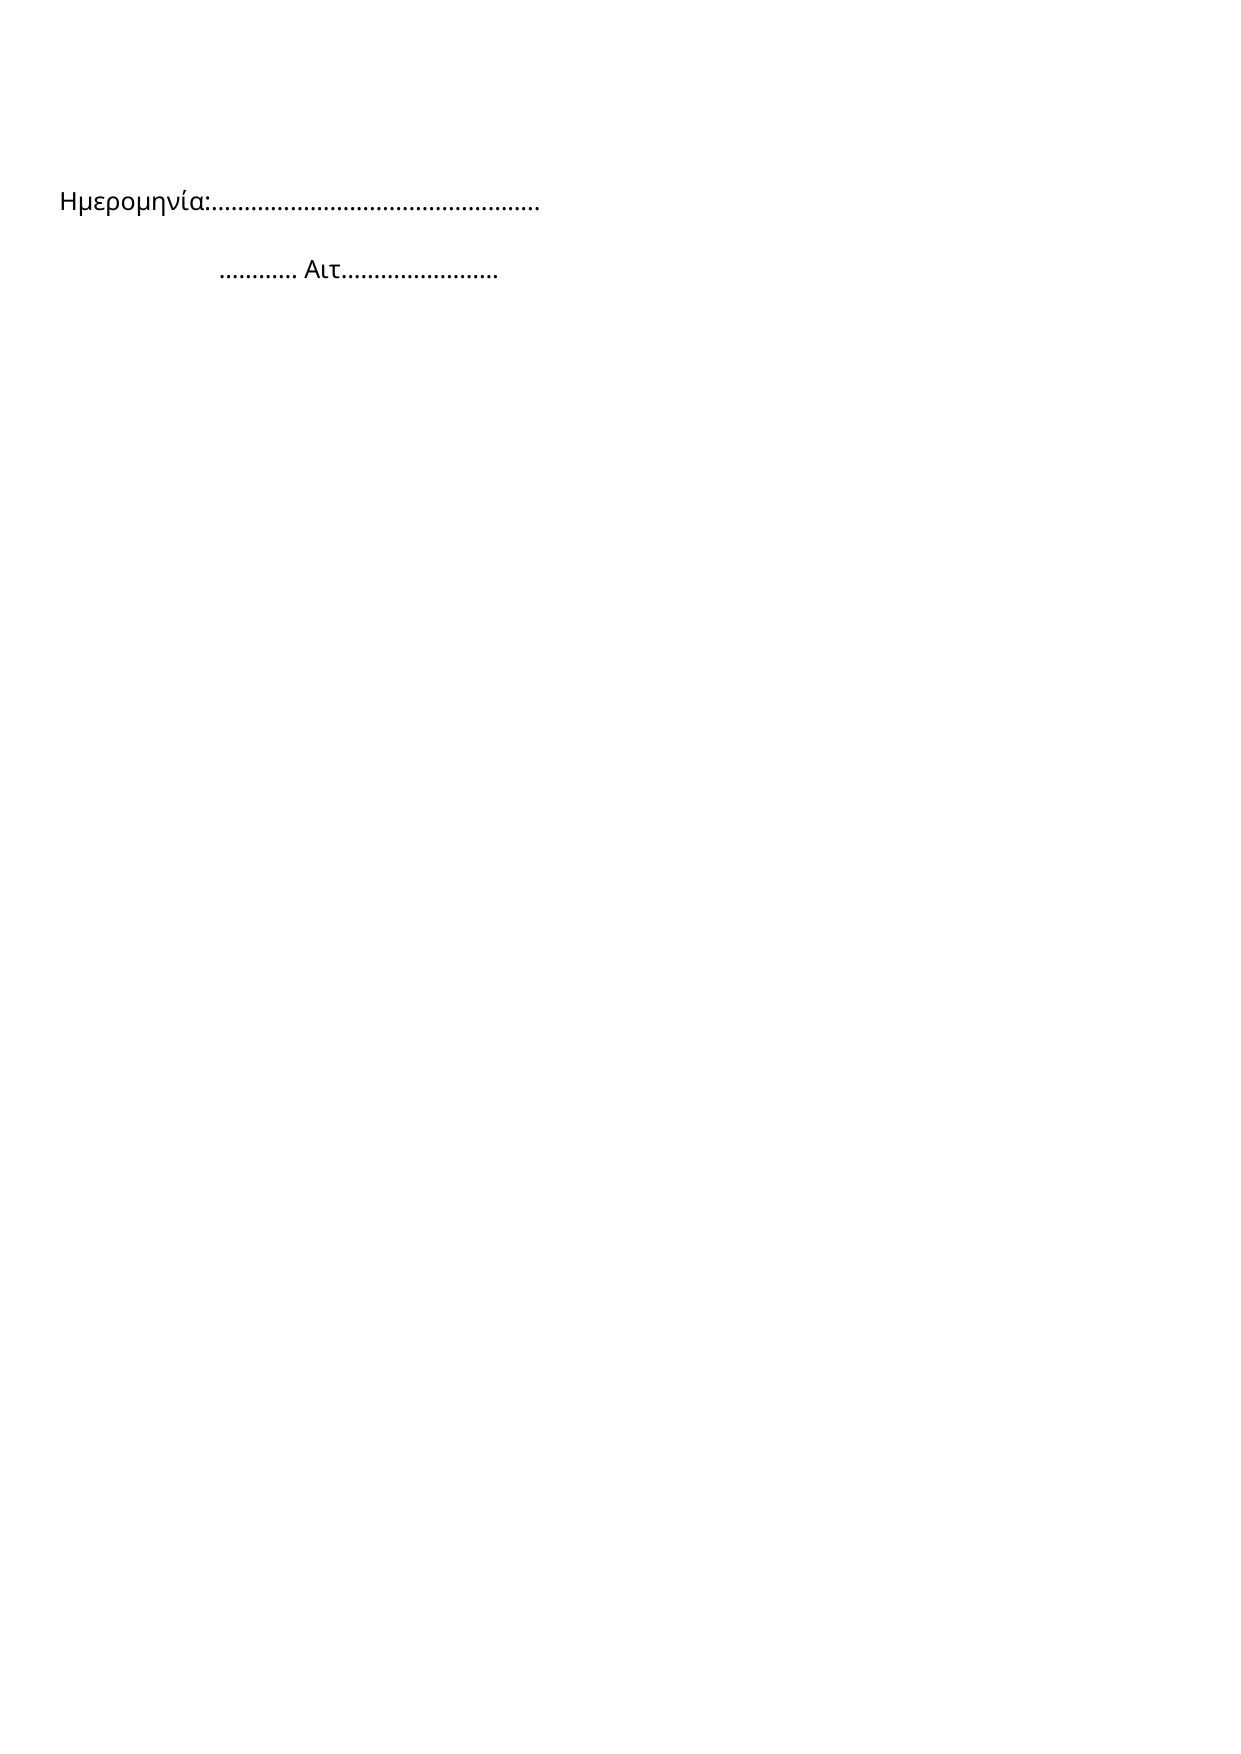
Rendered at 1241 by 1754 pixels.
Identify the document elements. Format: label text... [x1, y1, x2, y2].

text Ημερομηνία:………………………………………….. [59, 184, 583, 218]
text ………… Αιτ…………………… [59, 252, 583, 286]
